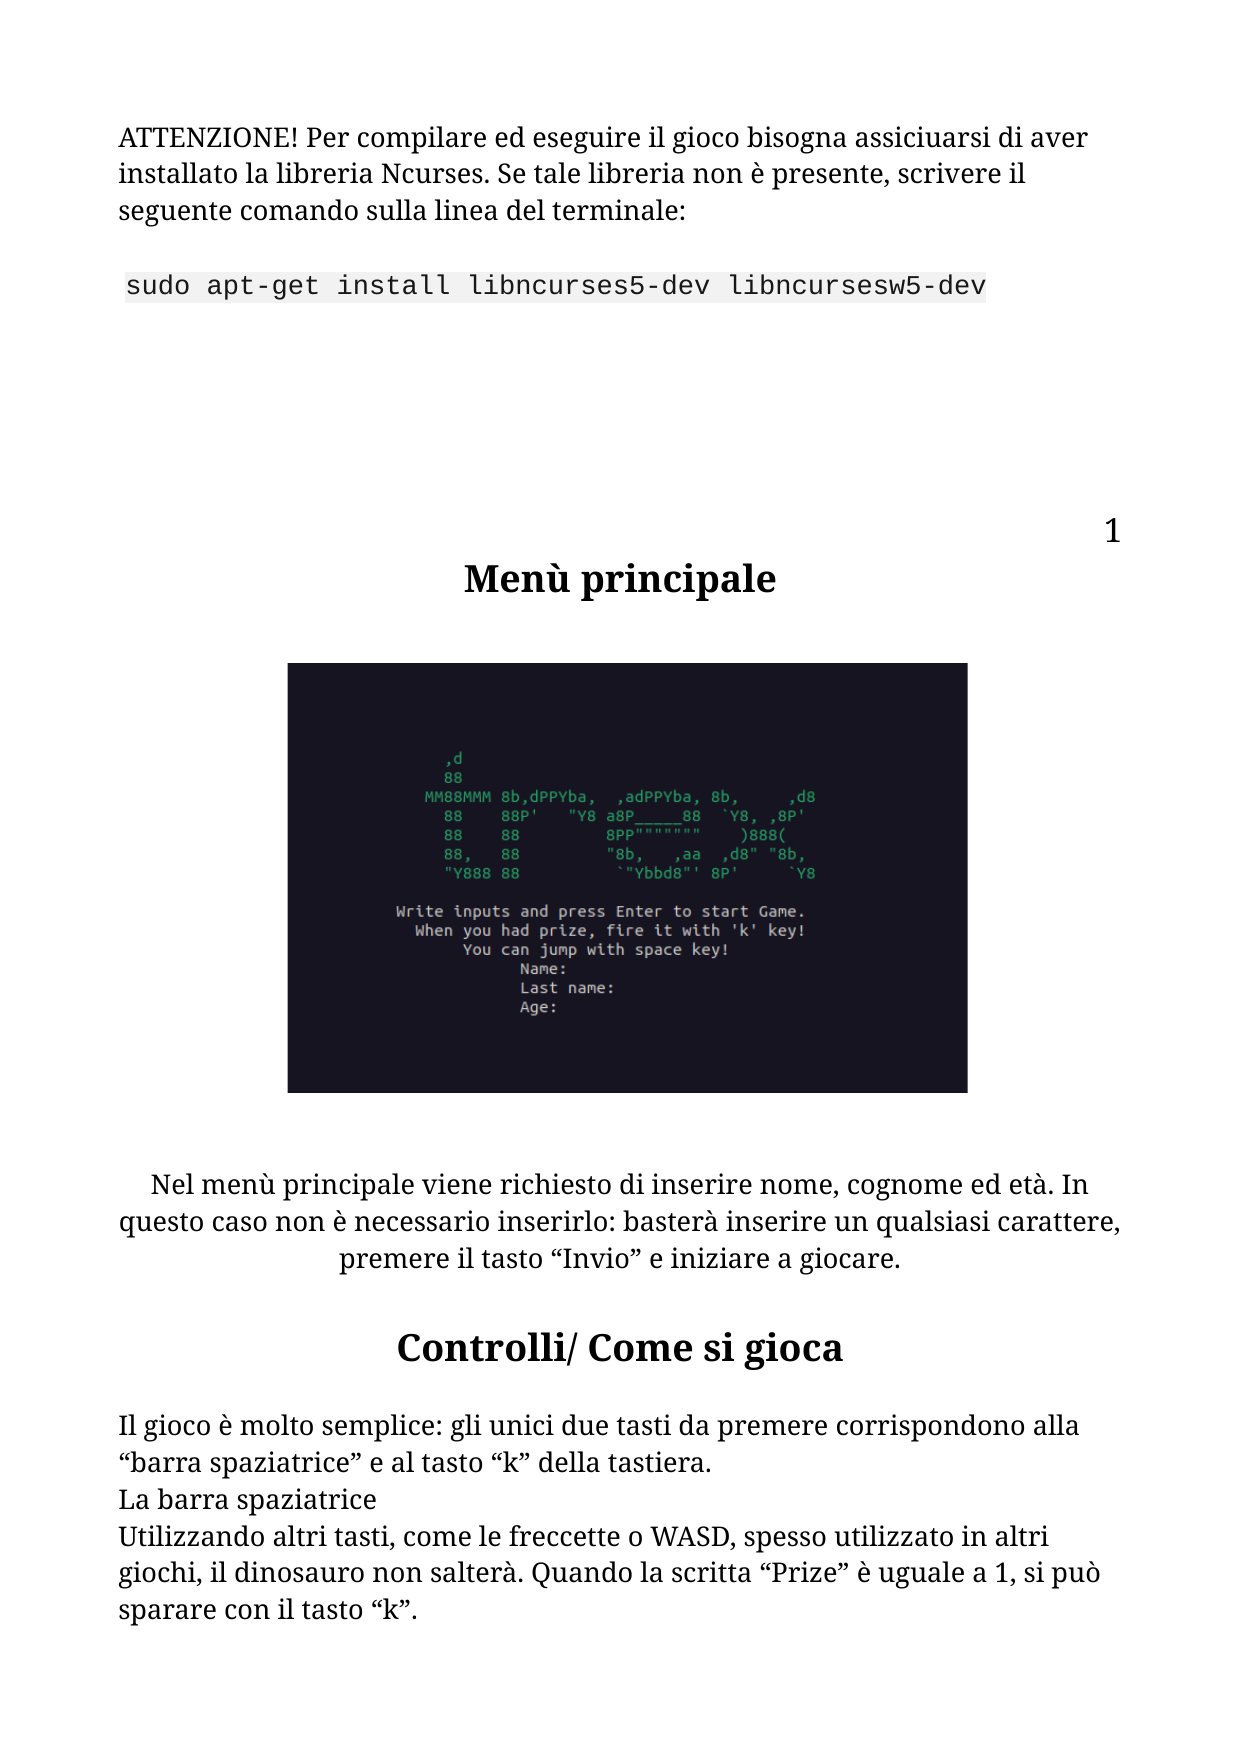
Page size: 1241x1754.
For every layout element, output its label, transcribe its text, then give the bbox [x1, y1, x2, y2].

text Utilizzando altri tasti, come le freccette o WASD, spesso utilizzato in altri giochi, il dinosauro non salterà. Quando la scritta “Prize” è uguale a 1, si può sparare con il tasto “k”. [118, 1517, 1122, 1628]
text Nel menù principale viene richiesto di inserire nome, cognome ed età. In questo caso non è necessario inserirlo: basterà inserire un qualsiasi carattere, premere il tasto “Invio” e iniziare a giocare. [118, 1165, 1122, 1276]
text Controlli/ Come si gioca [118, 1321, 1122, 1372]
text Il gioco è molto semplice: gli unici due tasti da premere corrispondono alla “barra spaziatrice” e al tasto “k” della tastiera. [118, 1406, 1122, 1480]
text 1 [118, 507, 1122, 552]
text Menù principale [118, 552, 1122, 603]
text sudo apt-get install libncurses5-dev libncursesw5-dev [118, 266, 1122, 303]
text La barra spaziatrice [118, 1480, 1122, 1517]
picture [287, 663, 968, 1093]
text ATTENZIONE! Per compilare ed eseguire il gioco bisogna assiciuarsi di aver installato la libreria Ncurses. Se tale libreria non è presente, scrivere il seguente comando sulla linea del terminale: [118, 118, 1122, 229]
